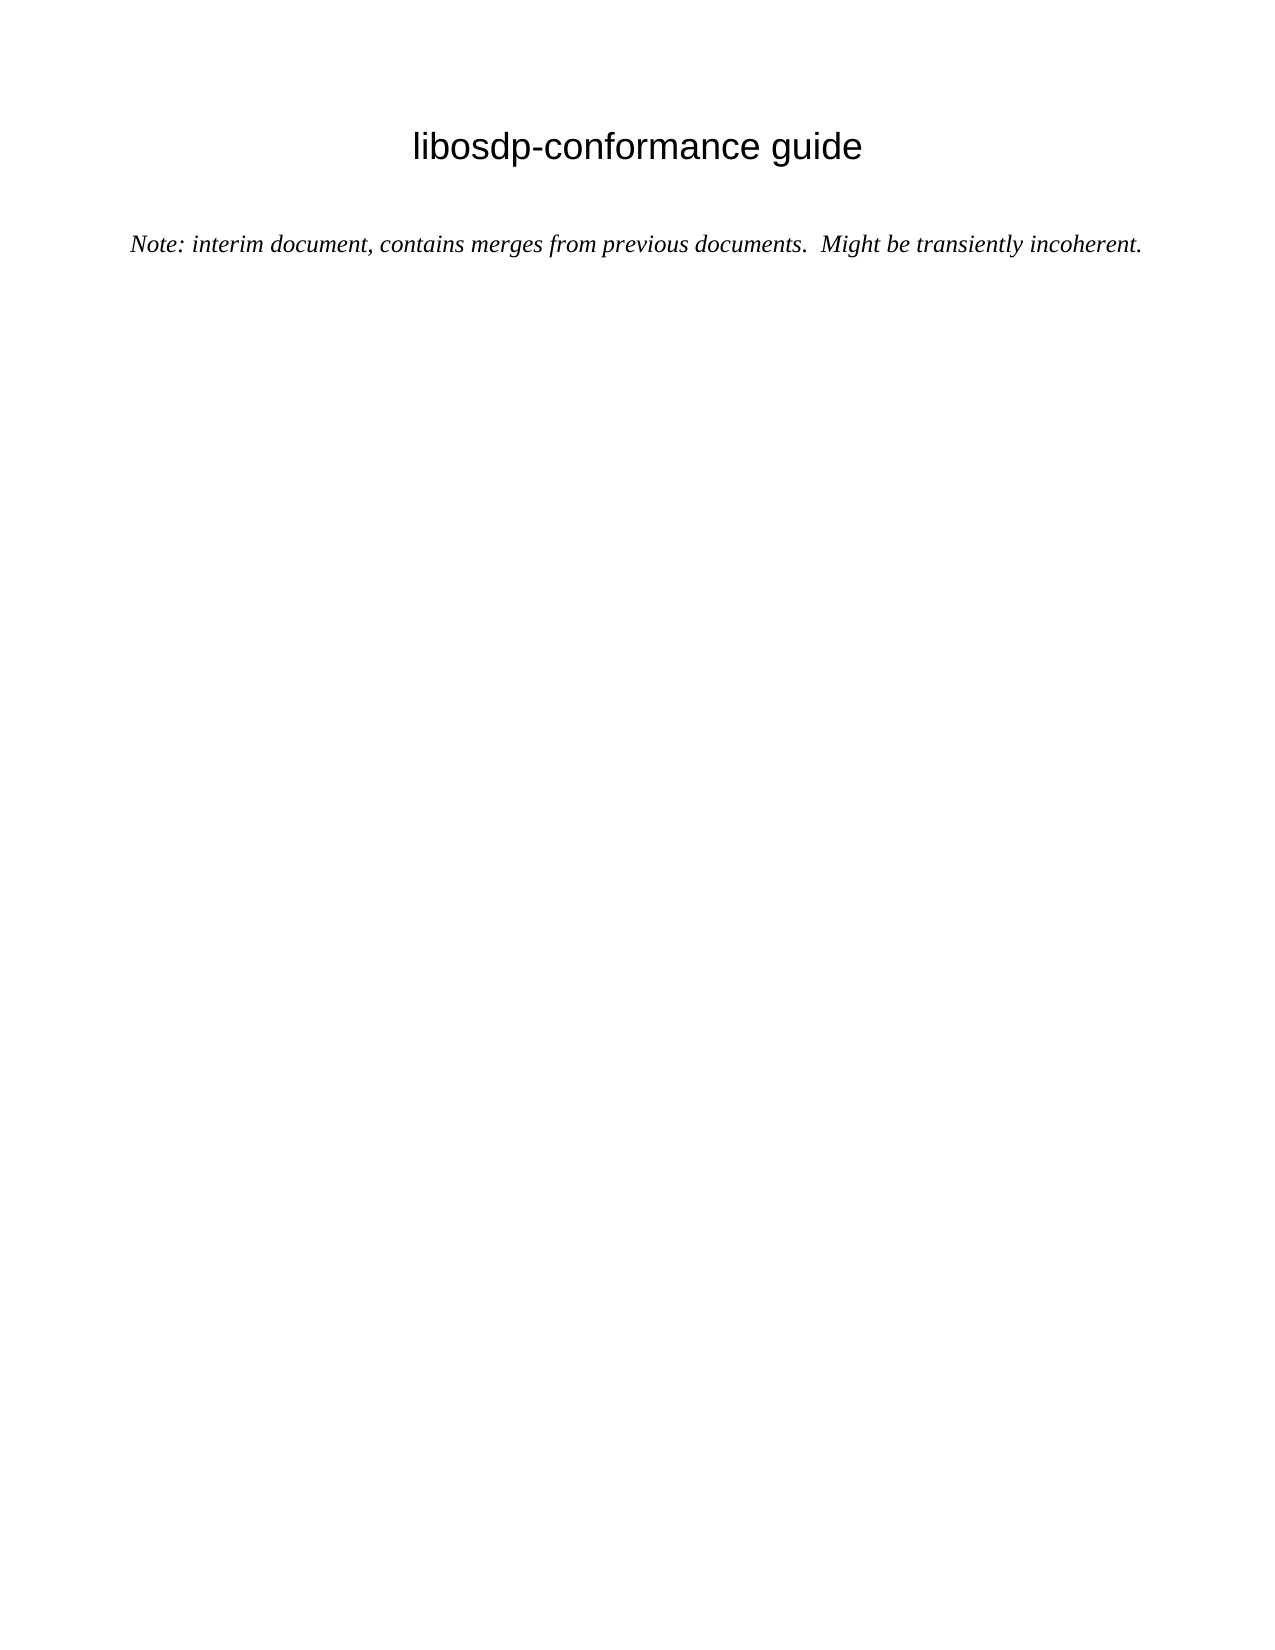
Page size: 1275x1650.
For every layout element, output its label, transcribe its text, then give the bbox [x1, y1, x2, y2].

subtitle libosdp-conformance guide [118, 124, 1157, 167]
text Note: interim document, contains merges from previous documents. Might be transiently incoherent. [118, 229, 1157, 258]
